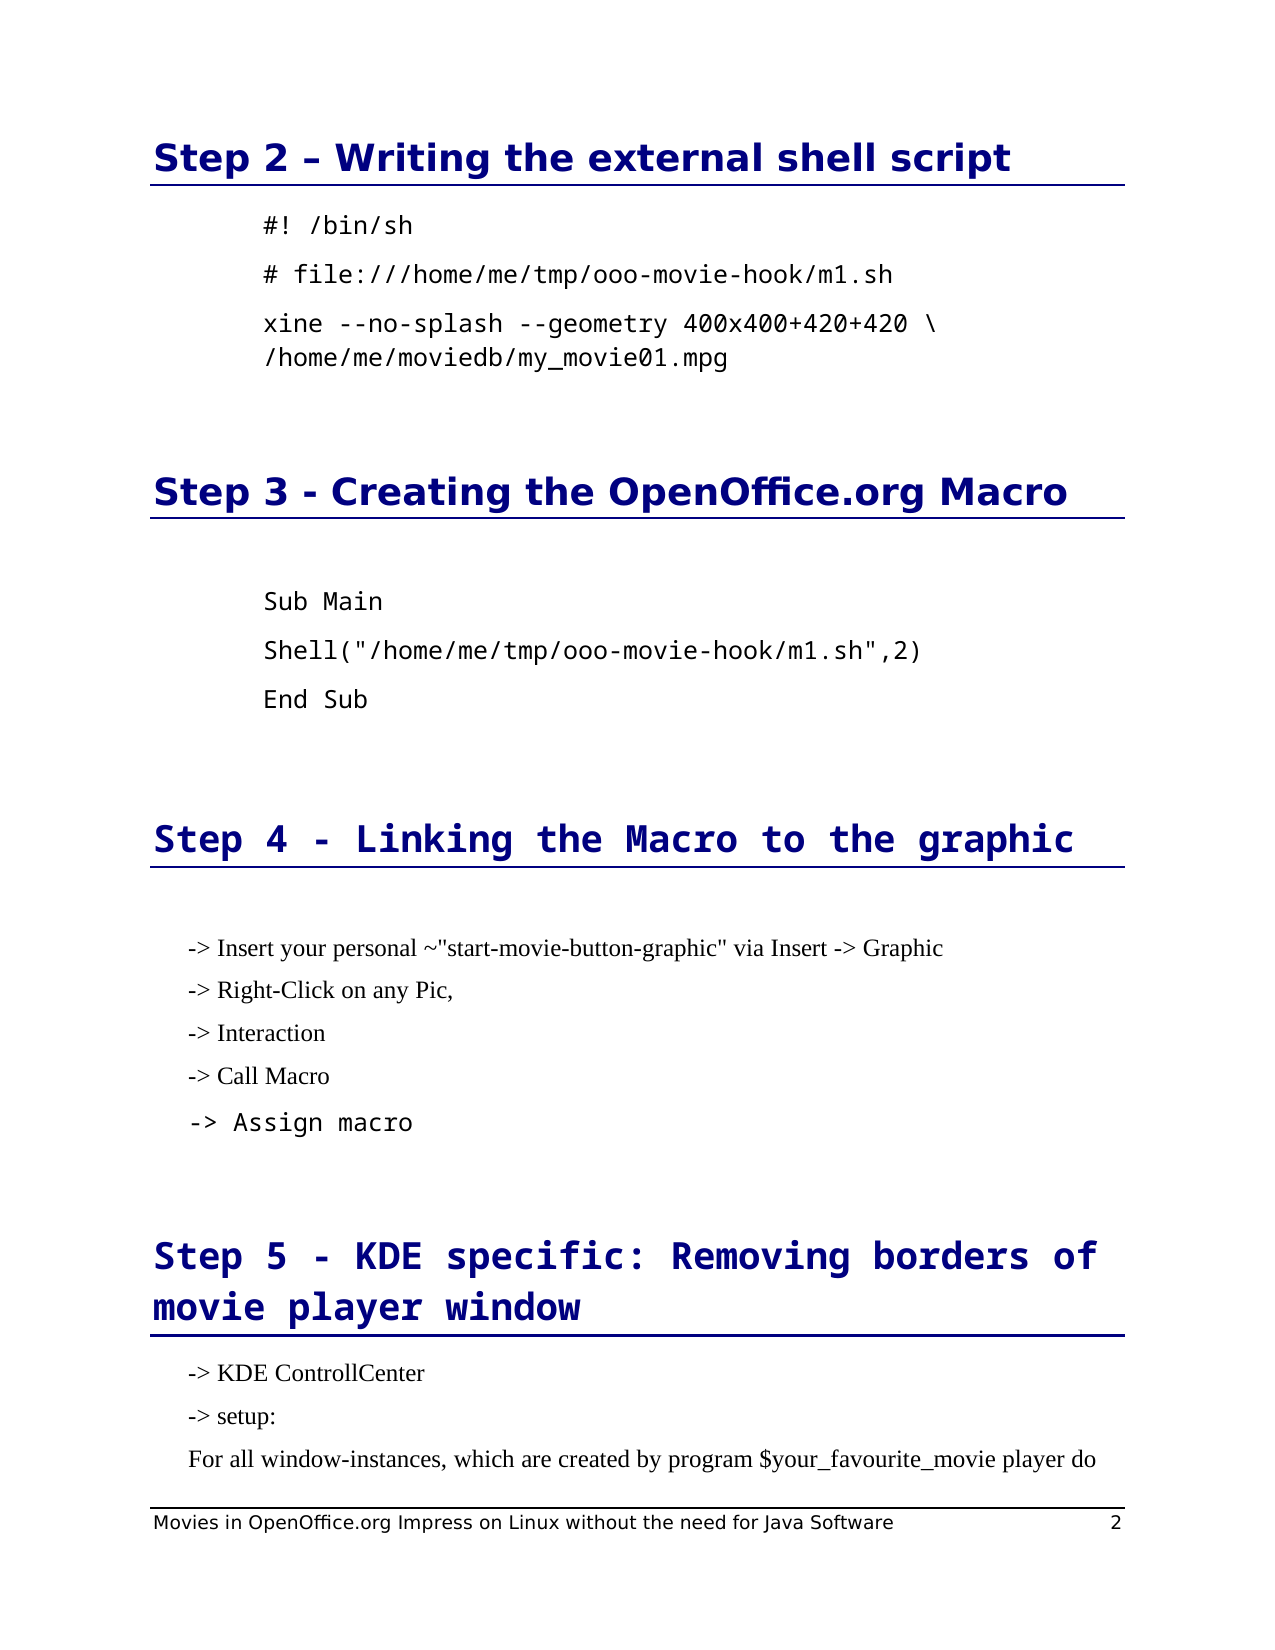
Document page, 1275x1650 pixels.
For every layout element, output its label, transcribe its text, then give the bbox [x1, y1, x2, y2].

subtitle Step 5 - KDE specific: Removing borders of movie player window [150, 1227, 1125, 1334]
text -> Right-Click on any Pic, [188, 976, 1125, 1004]
text -> setup: [188, 1402, 1125, 1430]
subtitle Step 4 - Linking the Macro to the graphic [150, 809, 1125, 866]
text -> Call Macro [188, 1062, 1125, 1090]
text Shell("/home/me/tmp/ooo-movie-hook/m1.sh",2) [263, 633, 1012, 667]
text -> Assign macro [188, 1105, 1125, 1139]
text # file:///home/me/tmp/ooo-movie-hook/m1.sh [263, 257, 1012, 291]
text -> Interaction [188, 1019, 1125, 1047]
text Sub Main [263, 584, 1012, 618]
text -> Insert your personal ~"start-movie-button-graphic" via Insert -> Graphic [188, 934, 1125, 962]
subtitle Step 2 – Writing the external shell script [150, 134, 1125, 184]
text -> KDE ControllCenter [188, 1359, 1125, 1387]
text xine --no-splash --geometry 400x400+420+420 \ /home/me/moviedb/my_movie01.mpg [263, 306, 1012, 374]
text #! /bin/sh [263, 208, 1012, 242]
text End Sub [263, 682, 1012, 716]
subtitle Step 3 - Creating the OpenOffice.org Macro [150, 467, 1125, 517]
text For all window-instances, which are created by program $your_favourite_movie player do [188, 1444, 1125, 1473]
